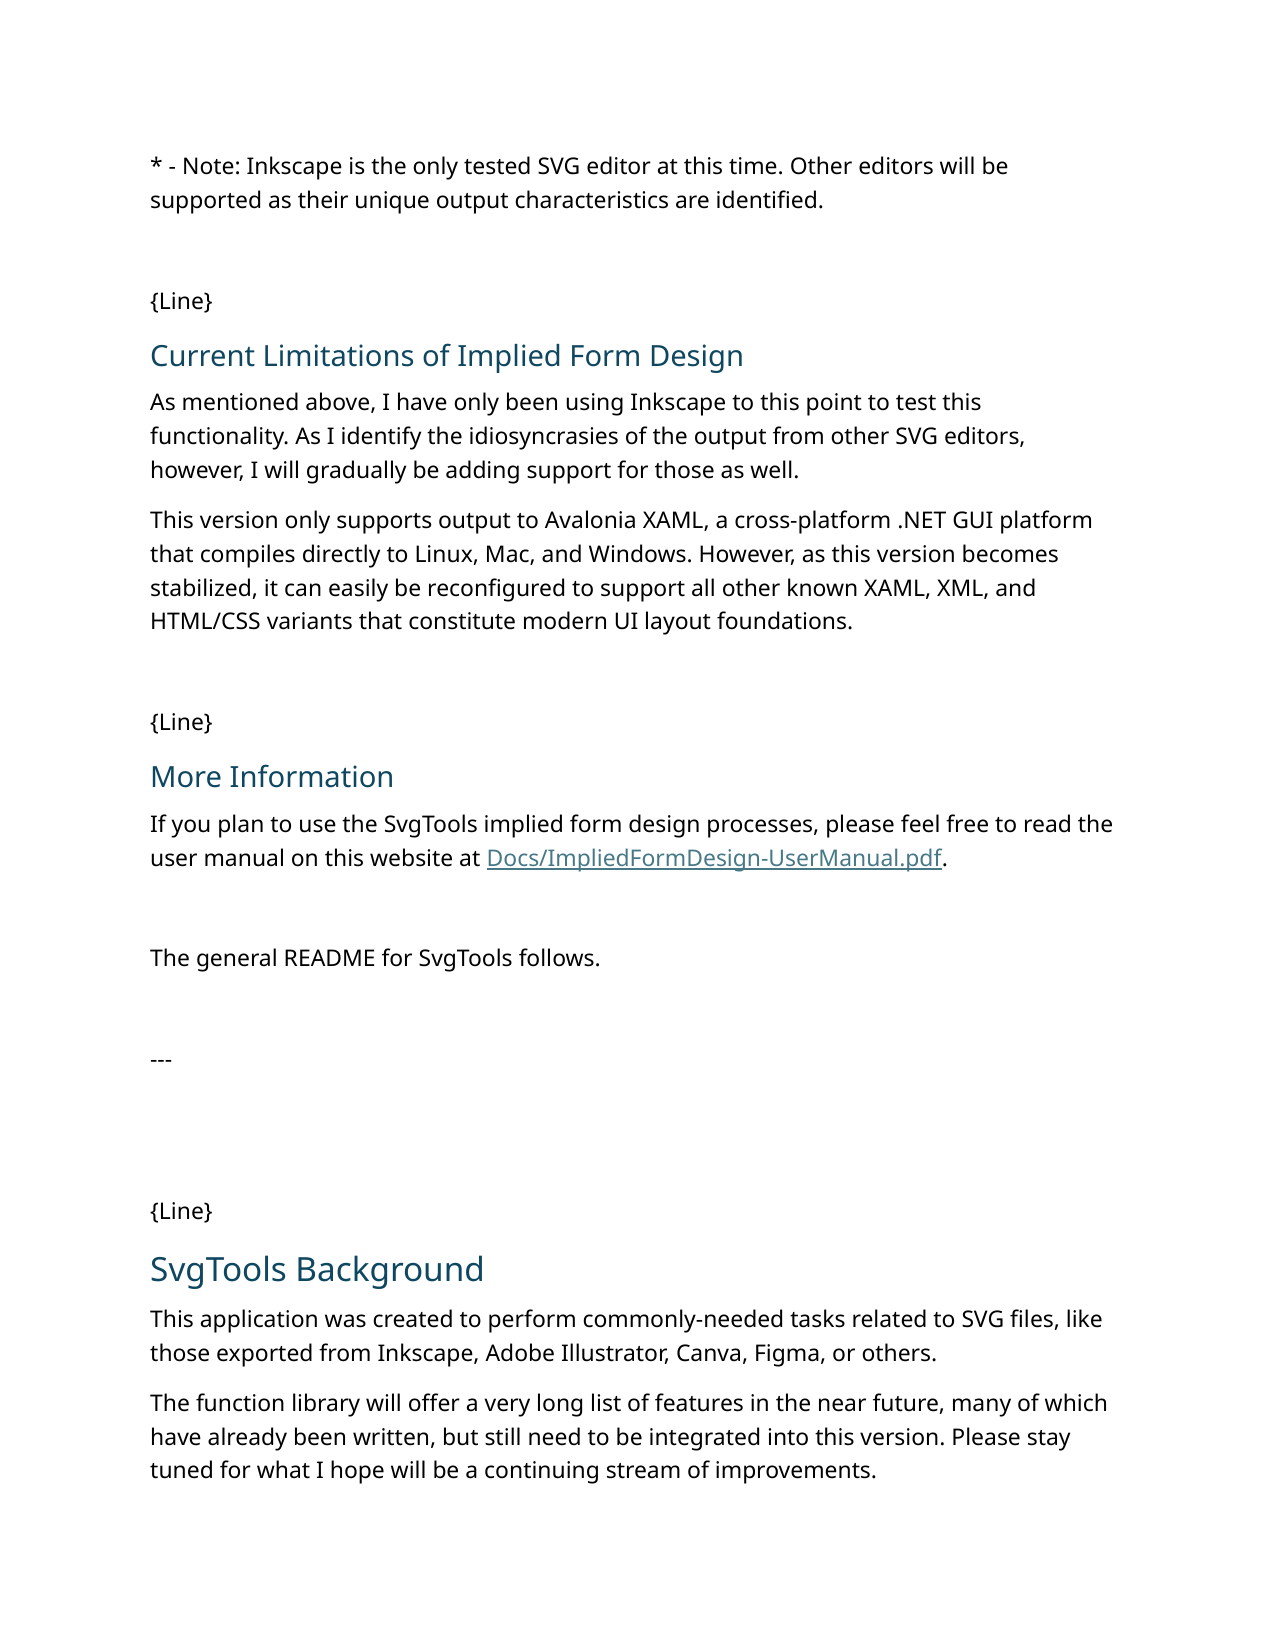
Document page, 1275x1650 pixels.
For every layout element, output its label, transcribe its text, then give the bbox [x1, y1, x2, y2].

subtitle Current Limitations of Implied Form Design [150, 335, 1125, 375]
text As mentioned above, I have only been using Inkscape to this point to test this functionality. As I identify the idiosyncrasies of the output from other SVG editors, however, I will gradually be adding support for those as well. [150, 386, 1125, 485]
text {Line} [150, 706, 1125, 737]
text {Line} [150, 1195, 1125, 1226]
text The general README for SvgTools follows. [150, 942, 1125, 973]
text --- [150, 1043, 1125, 1074]
text The function library will offer a very long list of features in the near future, many of which have already been written, but still need to be integrated into this version. Please stay tuned for what I hope will be a continuing stream of improvements. [150, 1387, 1125, 1486]
text This version only supports output to Avalonia XAML, a cross-platform .NET GUI platform that compiles directly to Linux, Mac, and Windows. However, as this version becomes stabilized, it can easily be reconfigured to support all other known XAML, XML, and HTML/CSS variants that constitute modern UI layout foundations. [150, 504, 1125, 637]
subtitle More Information [150, 757, 1125, 796]
text If you plan to use the SvgTools implied form design processes, please feel free to read the user manual on this website at Docs/ImpliedFormDesign-UserManual.pdf. [150, 808, 1125, 873]
text {Line} [150, 284, 1125, 316]
text * - Note: Inkscape is the only tested SVG editor at this time. Other editors will be supported as their unique output characteristics are identified. [150, 150, 1125, 215]
subtitle SvgTools Background [150, 1246, 1125, 1291]
text This application was created to perform commonly-needed tasks related to SVG files, like those exported from Inkscape, Adobe Illustrator, Canva, Figma, or others. [150, 1303, 1125, 1368]
